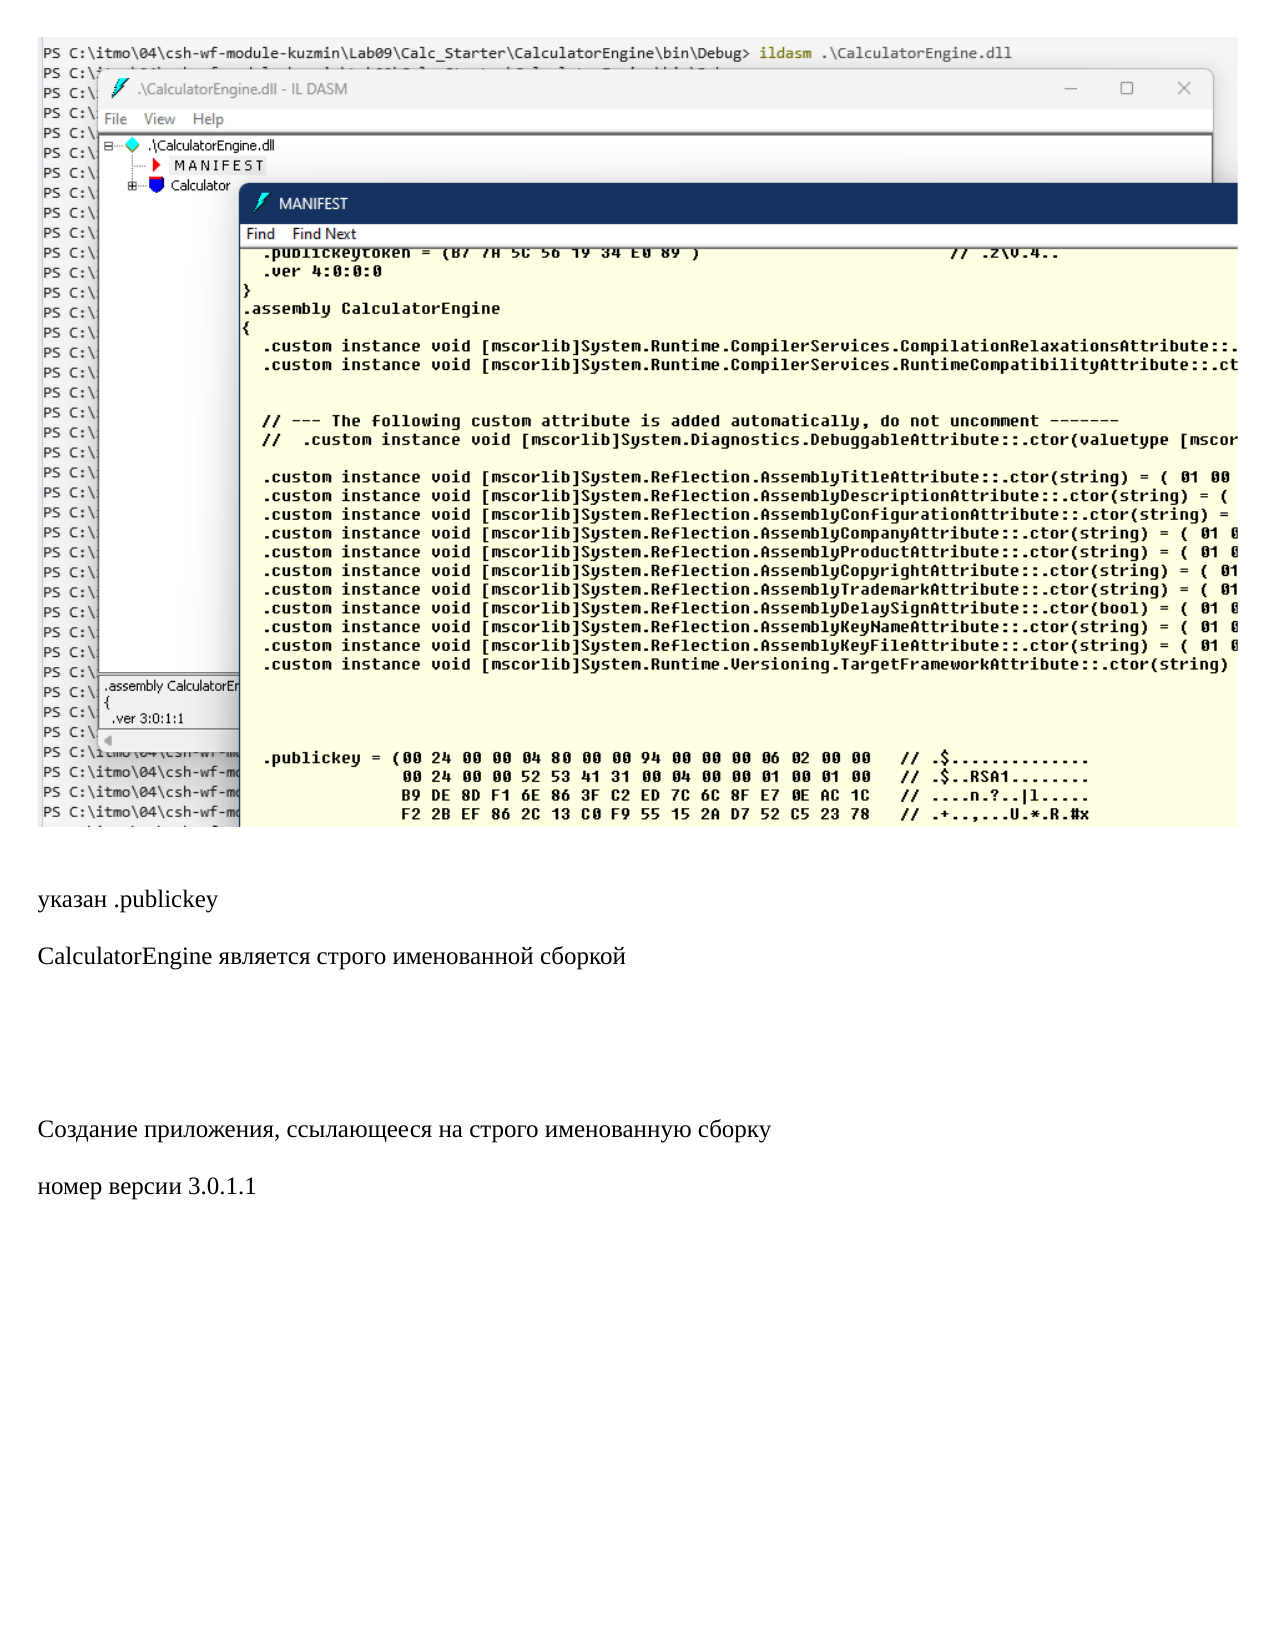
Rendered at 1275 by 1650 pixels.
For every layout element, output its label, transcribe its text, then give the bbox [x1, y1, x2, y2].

picture [37, 37, 1238, 827]
text номер версии 3.0.1.1 [37, 1171, 1237, 1200]
text указан .publickey [37, 884, 1237, 912]
text CalculatorEngine является строго именованной сборкой [37, 941, 1237, 970]
text Создание приложения, ссылающееся на строго именованную сборку [37, 1114, 1237, 1142]
